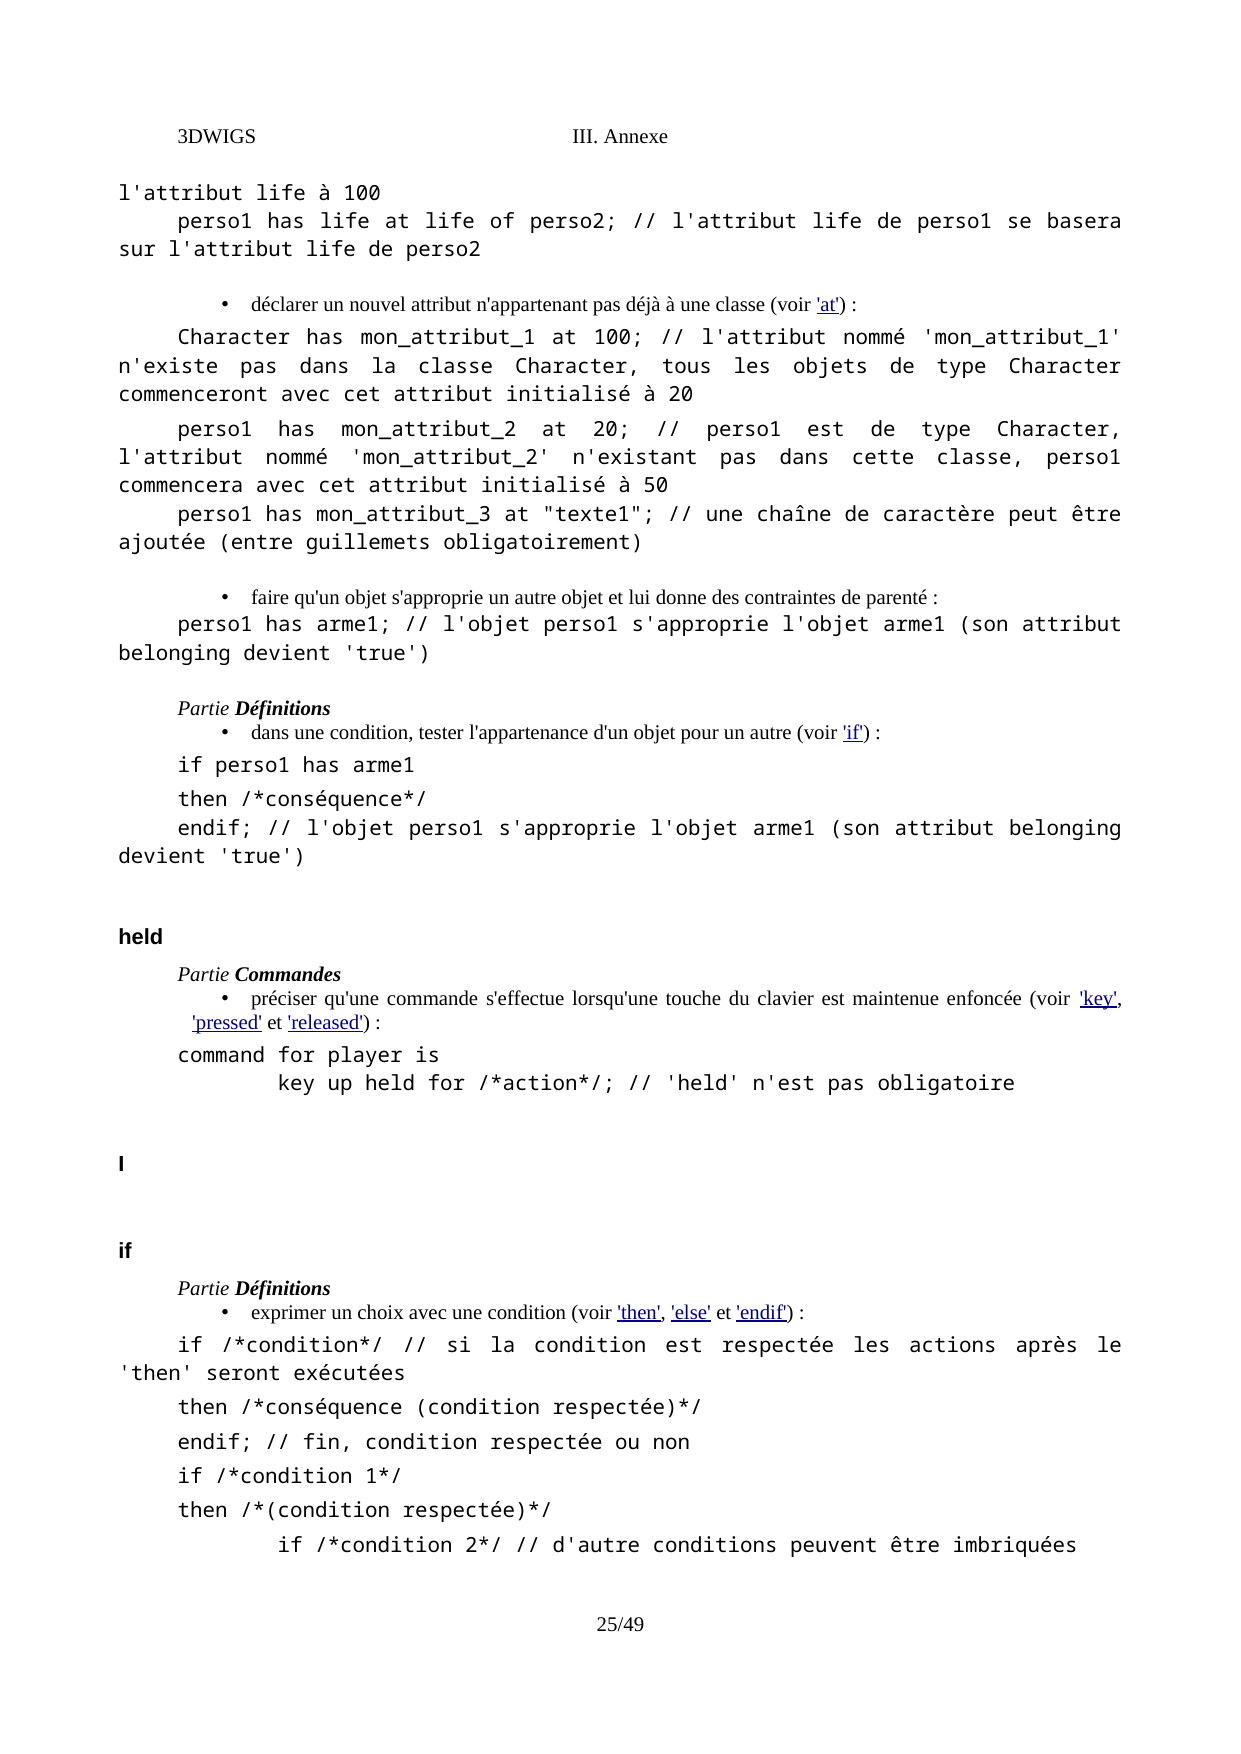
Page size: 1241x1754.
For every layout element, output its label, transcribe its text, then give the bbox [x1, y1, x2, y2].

text endif; // fin, condition respectée ou non [118, 1427, 1122, 1455]
text endif; // l'objet perso1 s'approprie l'objet arme1 (son attribut belonging devient 'true') [118, 813, 1122, 869]
text perso1 has arme1; // l'objet perso1 s'approprie l'objet arme1 (son attribut belonging devient 'true') [118, 609, 1122, 666]
text then /*conséquence (condition respectée)*/ [118, 1392, 1122, 1421]
text if perso1 has arme1 [118, 750, 1122, 778]
text then /*conséquence*/ [118, 784, 1122, 813]
text perso1 has life at life of perso2; // l'attribut life de perso1 se basera sur l'attribut life de perso2 [118, 206, 1122, 263]
list faire qu'un objet s'approprie un autre objet et lui donne des contraintes de parenté : [162, 585, 1122, 609]
list déclarer un nouvel attribut n'appartenant pas déjà à une classe (voir 'at') : [162, 292, 1122, 316]
text if /*condition 2*/ // d'autre conditions peuvent être imbriquées [118, 1530, 1122, 1558]
text then /*(condition respectée)*/ [118, 1496, 1122, 1524]
text l'attribut life à 100 [118, 178, 1122, 206]
text Character has mon_attribut_1 at 100; // l'attribut nommé 'mon_attribut_1' n'existe pas dans la classe Character, tous les objets de type Character commenceront avec cet attribut initialisé à 20 [118, 322, 1122, 408]
subtitle I [118, 1151, 1122, 1176]
text command for player is [118, 1040, 1122, 1068]
text Partie Définitions [118, 696, 1122, 720]
list dans une condition, tester l'appartenance d'un objet pour un autre (voir 'if') : [162, 720, 1122, 744]
text if /*condition 1*/ [118, 1461, 1122, 1490]
text perso1 has mon_attribut_3 at "texte1"; // une chaîne de caractère peut être ajoutée (entre guillemets obligatoirement) [118, 499, 1122, 556]
text if /*condition*/ // si la condition est respectée les actions après le 'then' seront exécutées [118, 1330, 1122, 1387]
text key up held for /*action*/; // 'held' n'est pas obligatoire [118, 1068, 1122, 1097]
text Partie Commandes [118, 962, 1122, 986]
subtitle held [118, 924, 1122, 949]
list exprimer un choix avec une condition (voir 'then', 'else' et 'endif') : [162, 1300, 1122, 1324]
subtitle if [118, 1238, 1122, 1263]
list préciser qu'une commande s'effectue lorsqu'une touche du clavier est maintenue enfoncée (voir 'key', 'pressed' et 'released') : [162, 986, 1122, 1034]
text Partie Définitions [118, 1276, 1122, 1300]
text perso1 has mon_attribut_2 at 20; // perso1 est de type Character, l'attribut nommé 'mon_attribut_2' n'existant pas dans cette classe, perso1 commencera avec cet attribut initialisé à 50 [118, 414, 1122, 499]
